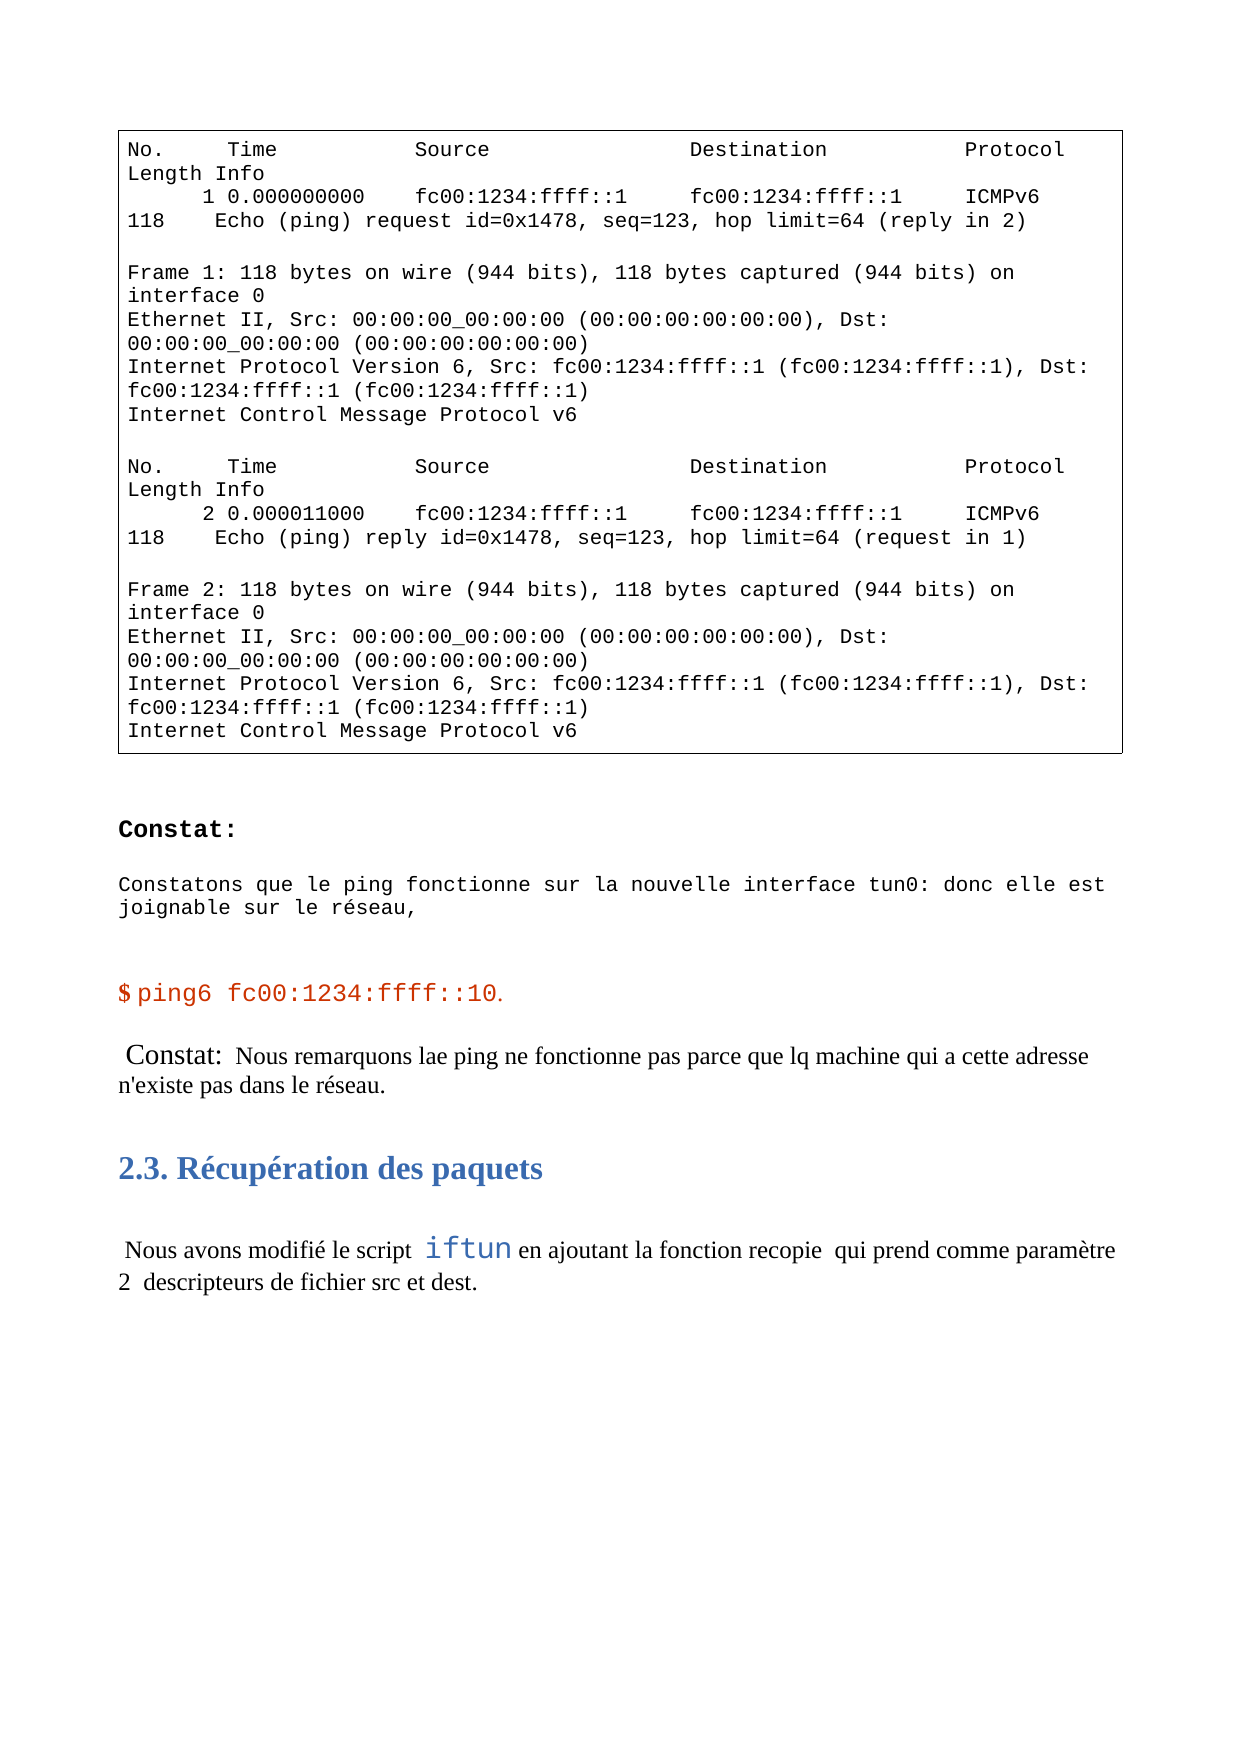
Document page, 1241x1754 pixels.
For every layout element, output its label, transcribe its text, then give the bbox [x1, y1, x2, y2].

text Nous avons modifié le script iftun en ajoutant la fonction recopie qui prend comme paramètre 2 descripteurs de fichier src et dest. [118, 1227, 1122, 1296]
text No. Time Source Destination Protocol Length Info [127, 456, 1113, 503]
text Ethernet II, Src: 00:00:00_00:00:00 (00:00:00:00:00:00), Dst: 00:00:00_00:00:00 (00:00:00:00:00:00) [127, 626, 1113, 673]
subtitle 2.3. Récupération des paquets [118, 1148, 1122, 1187]
text No. Time Source Destination Protocol Length Info [127, 139, 1113, 186]
text Internet Protocol Version 6, Src: fc00:1234:ffff::1 (fc00:1234:ffff::1), Dst: fc00:1234:ffff::1 (fc00:1234:ffff::1) [127, 673, 1113, 721]
text Frame 2: 118 bytes on wire (944 bits), 118 bytes captured (944 bits) on interface 0 [127, 579, 1113, 626]
text Internet Control Message Protocol v6 [127, 721, 1113, 744]
text Internet Control Message Protocol v6 [127, 404, 1113, 427]
text Constatons que le ping fonctionne sur la nouvelle interface tun0: donc elle est joignable sur le réseau, [118, 874, 1122, 921]
text Constat: Nous remarquons lae ping ne fonctionne pas parce que lq machine qui a cette adresse n'existe pas dans le réseau. [118, 1037, 1122, 1099]
text $ ping6 fc00:1234:ffff::10. [118, 978, 1122, 1008]
text Constat: [118, 817, 1122, 845]
text 2 0.000011000 fc00:1234:ffff::1 fc00:1234:ffff::1 ICMPv6 118 Echo (ping) reply id=0x1478, seq=123, hop limit=64 (request in 1) [127, 503, 1113, 550]
text Internet Protocol Version 6, Src: fc00:1234:ffff::1 (fc00:1234:ffff::1), Dst: fc00:1234:ffff::1 (fc00:1234:ffff::1) [127, 356, 1113, 404]
text Ethernet II, Src: 00:00:00_00:00:00 (00:00:00:00:00:00), Dst: 00:00:00_00:00:00 (00:00:00:00:00:00) [127, 309, 1113, 356]
text Frame 1: 118 bytes on wire (944 bits), 118 bytes captured (944 bits) on interface 0 [127, 262, 1113, 309]
text 1 0.000000000 fc00:1234:ffff::1 fc00:1234:ffff::1 ICMPv6 118 Echo (ping) request id=0x1478, seq=123, hop limit=64 (reply in 2) [127, 186, 1113, 233]
